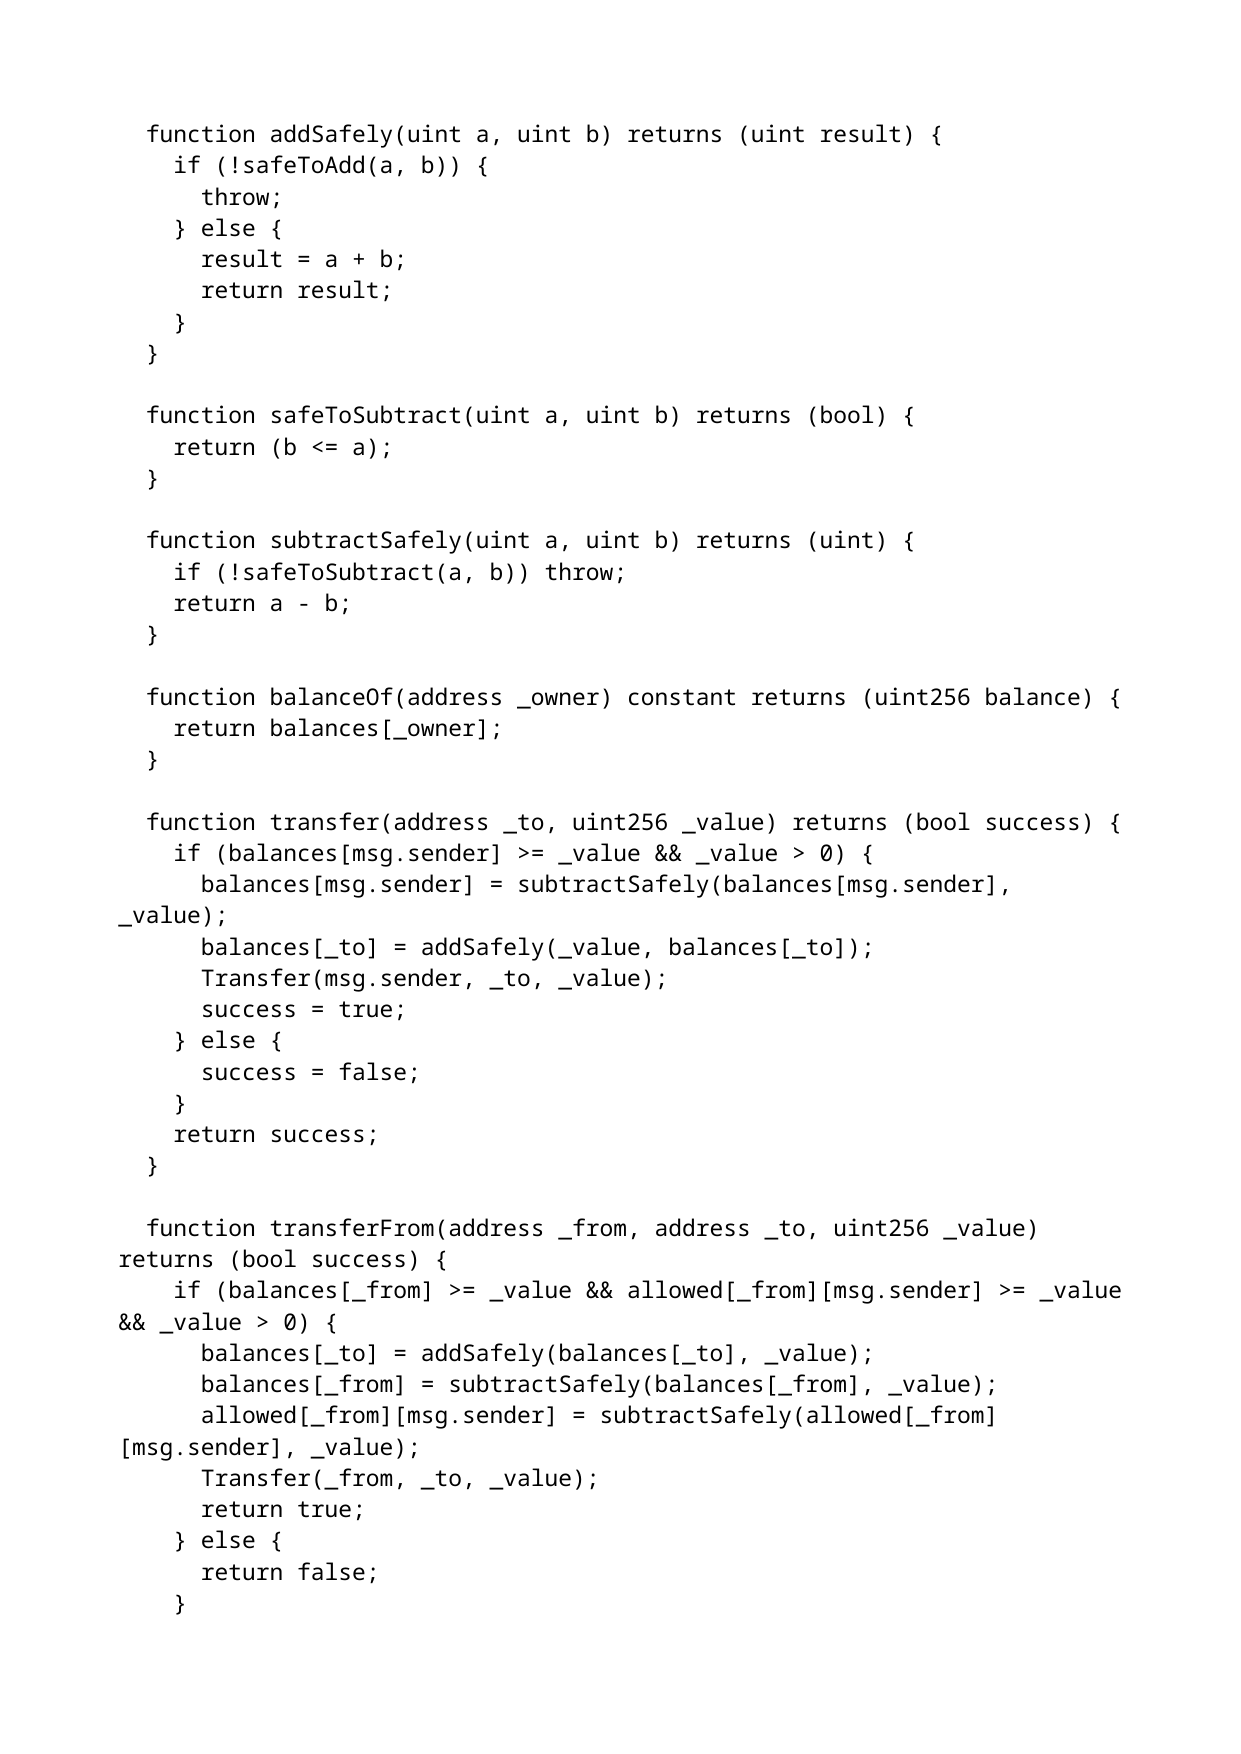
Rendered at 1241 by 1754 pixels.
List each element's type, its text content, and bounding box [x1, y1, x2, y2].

text } [118, 337, 1122, 368]
text return true; [118, 1493, 1122, 1524]
text Transfer(msg.sender, _to, _value); [118, 962, 1122, 993]
text Transfer(_from, _to, _value); [118, 1462, 1122, 1493]
text success = false; [118, 1056, 1122, 1087]
text function transferFrom(address _from, address _to, uint256 _value) returns (bool success) { [118, 1212, 1122, 1274]
text success = true; [118, 993, 1122, 1024]
text throw; [118, 181, 1122, 212]
text if (balances[msg.sender] >= _value && _value > 0) { [118, 837, 1122, 868]
text return a - b; [118, 587, 1122, 618]
text } else { [118, 1524, 1122, 1556]
text if (!safeToSubtract(a, b)) throw; [118, 556, 1122, 587]
text return (b <= a); [118, 431, 1122, 462]
text function balanceOf(address _owner) constant returns (uint256 balance) { [118, 681, 1122, 712]
text } [118, 618, 1122, 649]
text if (!safeToAdd(a, b)) { [118, 149, 1122, 181]
text balances[_to] = addSafely(_value, balances[_to]); [118, 931, 1122, 962]
text return false; [118, 1556, 1122, 1587]
text } [118, 462, 1122, 493]
text if (balances[_from] >= _value && allowed[_from][msg.sender] >= _value && _value > 0) { [118, 1274, 1122, 1337]
text return balances[_owner]; [118, 712, 1122, 743]
text } [118, 1149, 1122, 1181]
text } else { [118, 212, 1122, 243]
text balances[msg.sender] = subtractSafely(balances[msg.sender], _value); [118, 868, 1122, 931]
text function subtractSafely(uint a, uint b) returns (uint) { [118, 524, 1122, 556]
text return success; [118, 1118, 1122, 1149]
text function safeToSubtract(uint a, uint b) returns (bool) { [118, 399, 1122, 431]
text } else { [118, 1024, 1122, 1056]
text result = a + b; [118, 243, 1122, 274]
text balances[_to] = addSafely(balances[_to], _value); [118, 1337, 1122, 1368]
text } [118, 306, 1122, 337]
text } [118, 1587, 1122, 1618]
text function addSafely(uint a, uint b) returns (uint result) { [118, 118, 1122, 149]
text balances[_from] = subtractSafely(balances[_from], _value); [118, 1368, 1122, 1399]
text function transfer(address _to, uint256 _value) returns (bool success) { [118, 806, 1122, 837]
text } [118, 743, 1122, 774]
text } [118, 1087, 1122, 1118]
text return result; [118, 274, 1122, 306]
text allowed[_from][msg.sender] = subtractSafely(allowed[_from][msg.sender], _value); [118, 1399, 1122, 1462]
